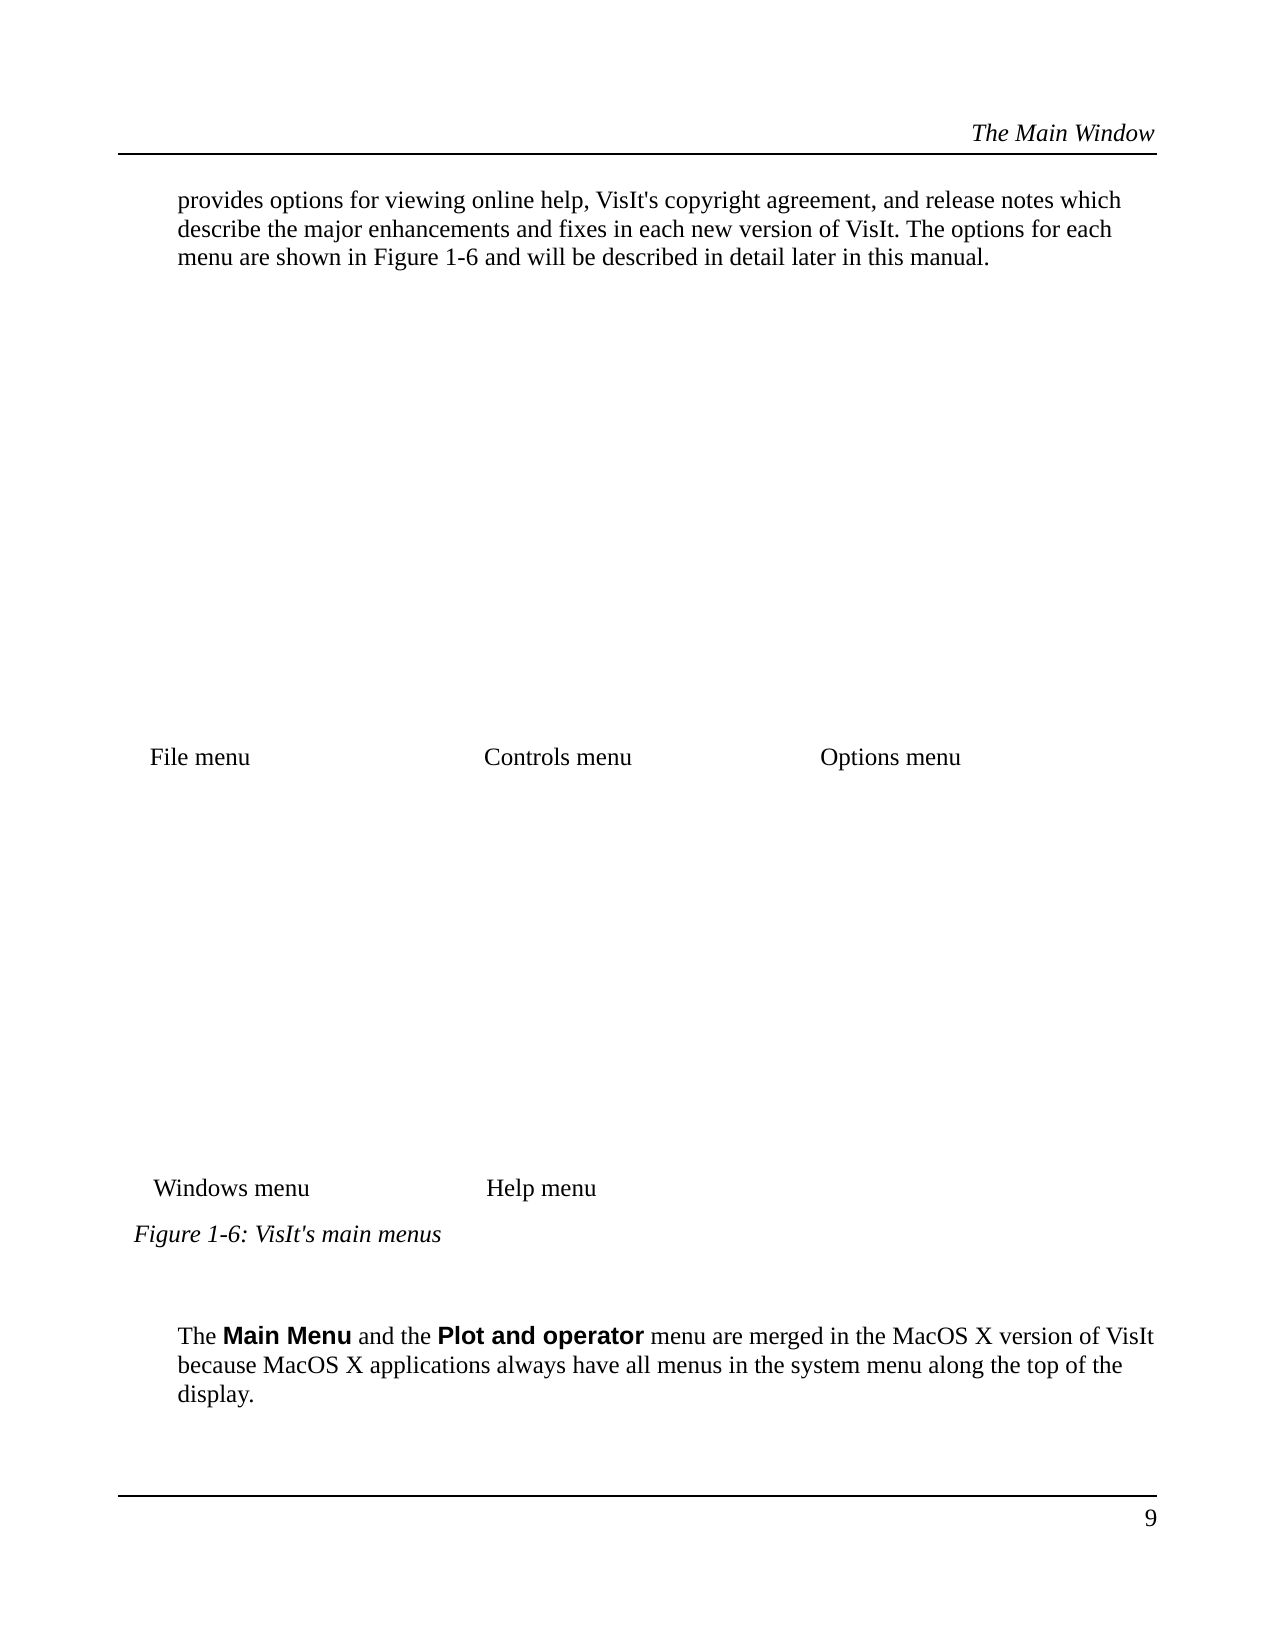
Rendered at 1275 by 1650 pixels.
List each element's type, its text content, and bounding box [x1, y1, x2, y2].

text The Main Menu and the Plot and operator menu are merged in the MacOS X version of VisIt because MacOS X applications always have all menus in the system menu along the top of the display. [177, 354, 1157, 1407]
text provides options for viewing online help, VisIt's copyright agreement, and release notes which describe the major enhancements and fixes in each new version of VisIt. The options for each menu are shown in Figure 1-6 and will be described in detail later in this manual. [177, 185, 1157, 271]
text Figure 1-6: VisIt's main menus [133, 1219, 1142, 1248]
